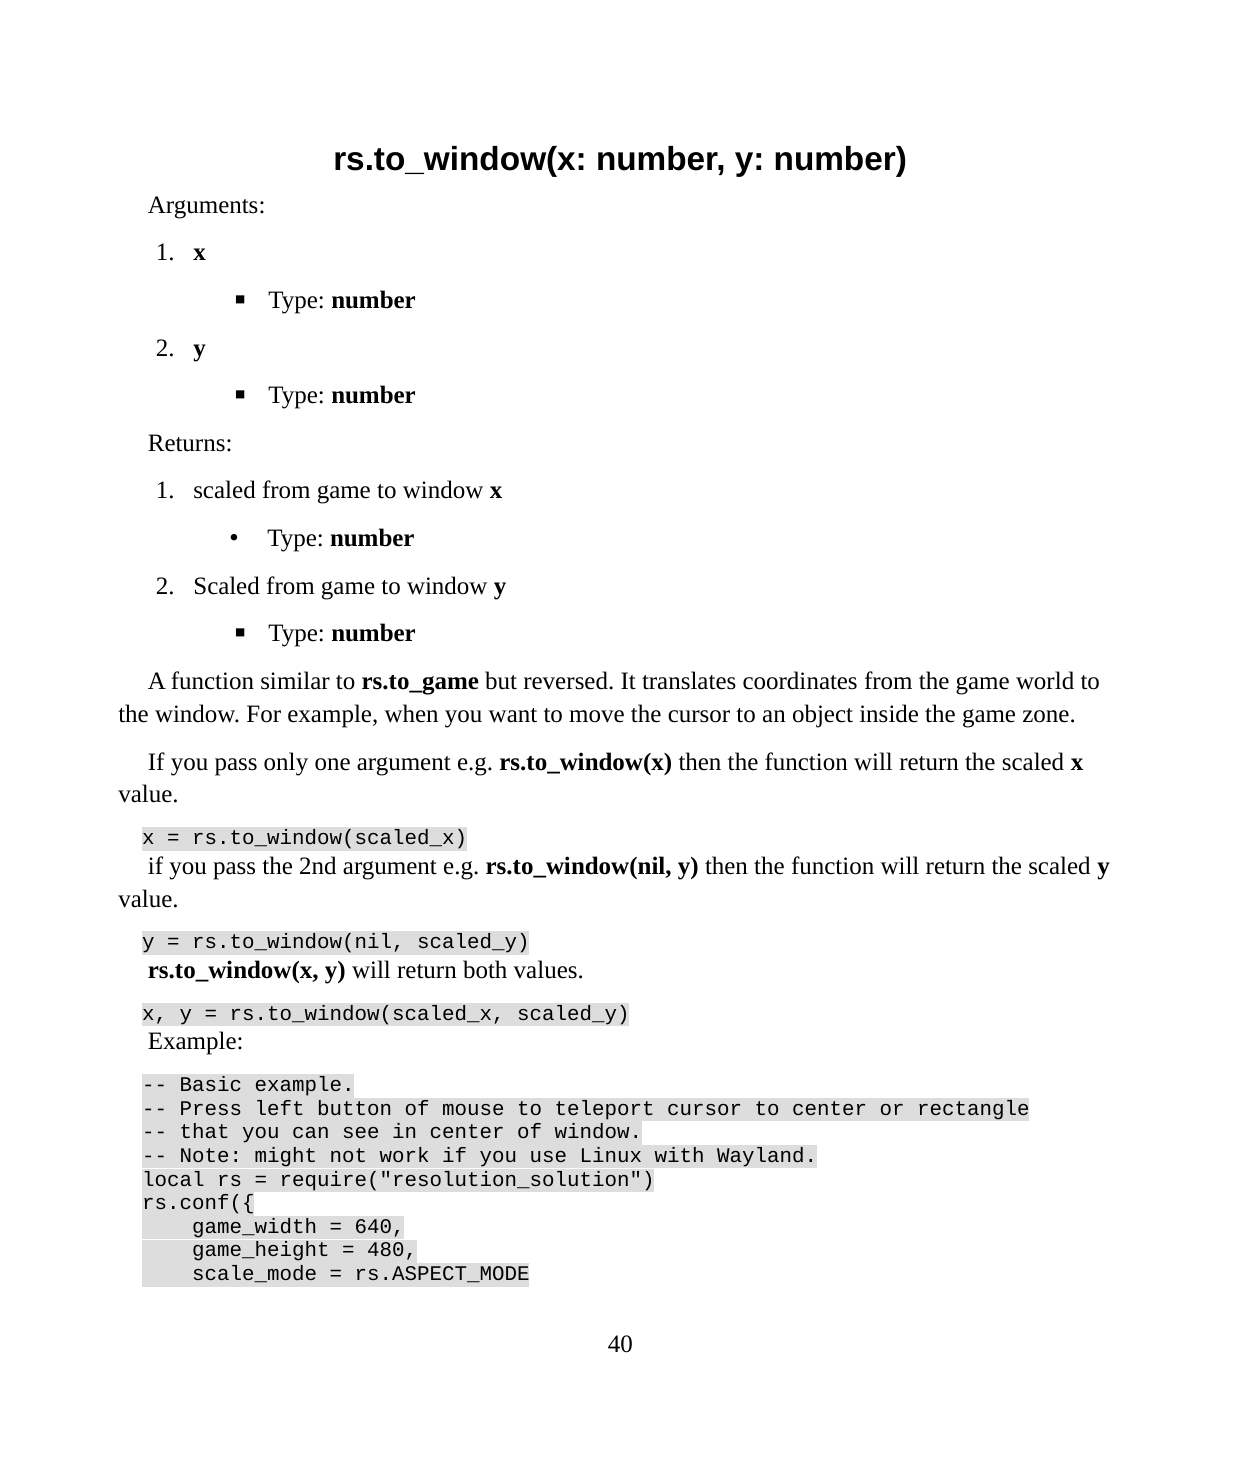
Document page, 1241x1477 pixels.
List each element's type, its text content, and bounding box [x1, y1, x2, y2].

list Type: number [231, 618, 1122, 647]
list Type: number [231, 285, 1122, 314]
text x, y = rs.to_window(scaled_x, scaled_y) [629, 1003, 1122, 1026]
text if you pass the 2nd argument e.g. rs.to_window(nil, y) then the function will return the scaled y value. [118, 851, 1122, 913]
text y = rs.to_window(nil, scaled_y) [529, 931, 1122, 955]
text If you pass only one argument e.g. rs.to_window(x) then the function will return the scaled x value. [118, 747, 1122, 808]
text Returns: [118, 428, 1122, 457]
text -- Press left button of mouse to teleport cursor to center or rectangle [1029, 1098, 1122, 1121]
list Scaled from game to window y [156, 571, 1122, 599]
list x [156, 237, 1122, 266]
text scale_mode = rs.ASPECT_MODE [529, 1263, 1122, 1287]
text -- that you can see in center of window. [642, 1121, 1122, 1145]
text -- Note: might not work if you use Linux with Wayland. [817, 1145, 1122, 1168]
text Example: [118, 1026, 1122, 1055]
text local rs = require("resolution_solution") [142, 1168, 1122, 1192]
text -- Basic example. [354, 1074, 1122, 1098]
list scaled from game to window x [156, 476, 1122, 504]
subtitle rs.to_window(x: number, y: number) [118, 139, 1122, 177]
text rs.to_window(x, y) will return both values. [118, 955, 1122, 984]
list Type: number [231, 380, 1122, 409]
text x = rs.to_window(scaled_x) [467, 827, 1122, 851]
text game_width = 640, [404, 1216, 1122, 1239]
text game_height = 480, [142, 1239, 1122, 1263]
list y [156, 333, 1122, 361]
text Arguments: [118, 190, 1122, 219]
text rs.conf({ [254, 1192, 1122, 1216]
text A function similar to rs.to_game but reversed. It translates coordinates from the game world to the window. For example, when you want to move the cursor to an object inside the game zone. [118, 666, 1122, 728]
list Type: number [229, 523, 1122, 552]
